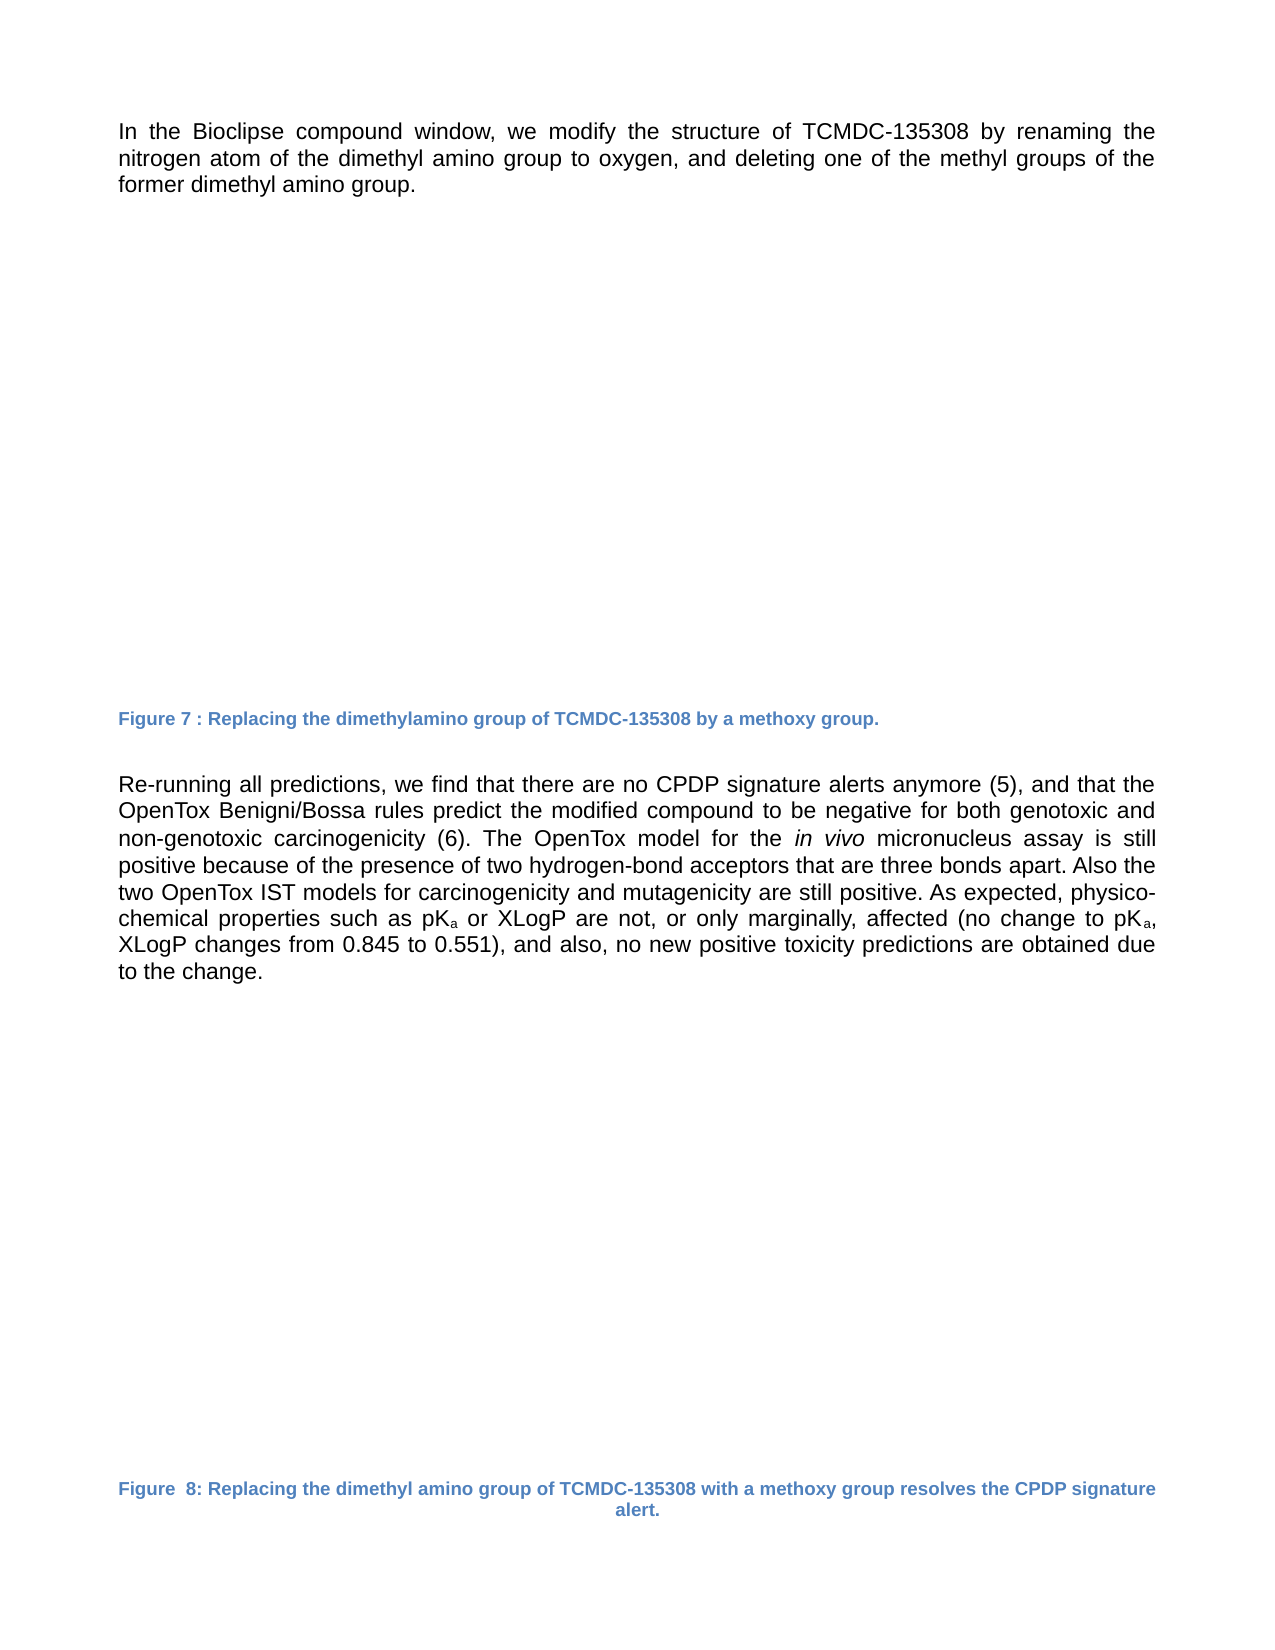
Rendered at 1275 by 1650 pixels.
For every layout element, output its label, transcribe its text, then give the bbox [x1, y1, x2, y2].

text Re-running all predictions, we find that there are no CPDP signature alerts anymore (5), and that the OpenTox Benigni/Bossa rules predict the modified compound to be negative for both genotoxic and non-genotoxic carcinogenicity (6). The OpenTox model for the in vivo micronucleus assay is still positive because of the presence of two hydrogen-bond acceptors that are three bonds apart. Also the two OpenTox IST models for carcinogenicity and mutagenicity are still positive. As expected, physico-chemical properties such as pKa or XLogP are not, or only marginally, affected (no change to pKa, XLogP changes from 0.845 to 0.551), and also, no new positive toxicity predictions are obtained due to the change. [118, 771, 1157, 984]
text Figure 8: Replacing the dimethyl amino group of TCMDC-135308 with a methoxy group resolves the CPDP signature alert. [118, 1478, 1157, 1521]
text In the Bioclipse compound window, we modify the structure of TCMDC-135308 by renaming the nitrogen atom of the dimethyl amino group to oxygen, and deleting one of the methyl groups of the former dimethyl amino group. [118, 118, 1157, 197]
text Figure 7 : Replacing the dimethylamino group of TCMDC-135308 by a methoxy group. [118, 708, 1157, 729]
